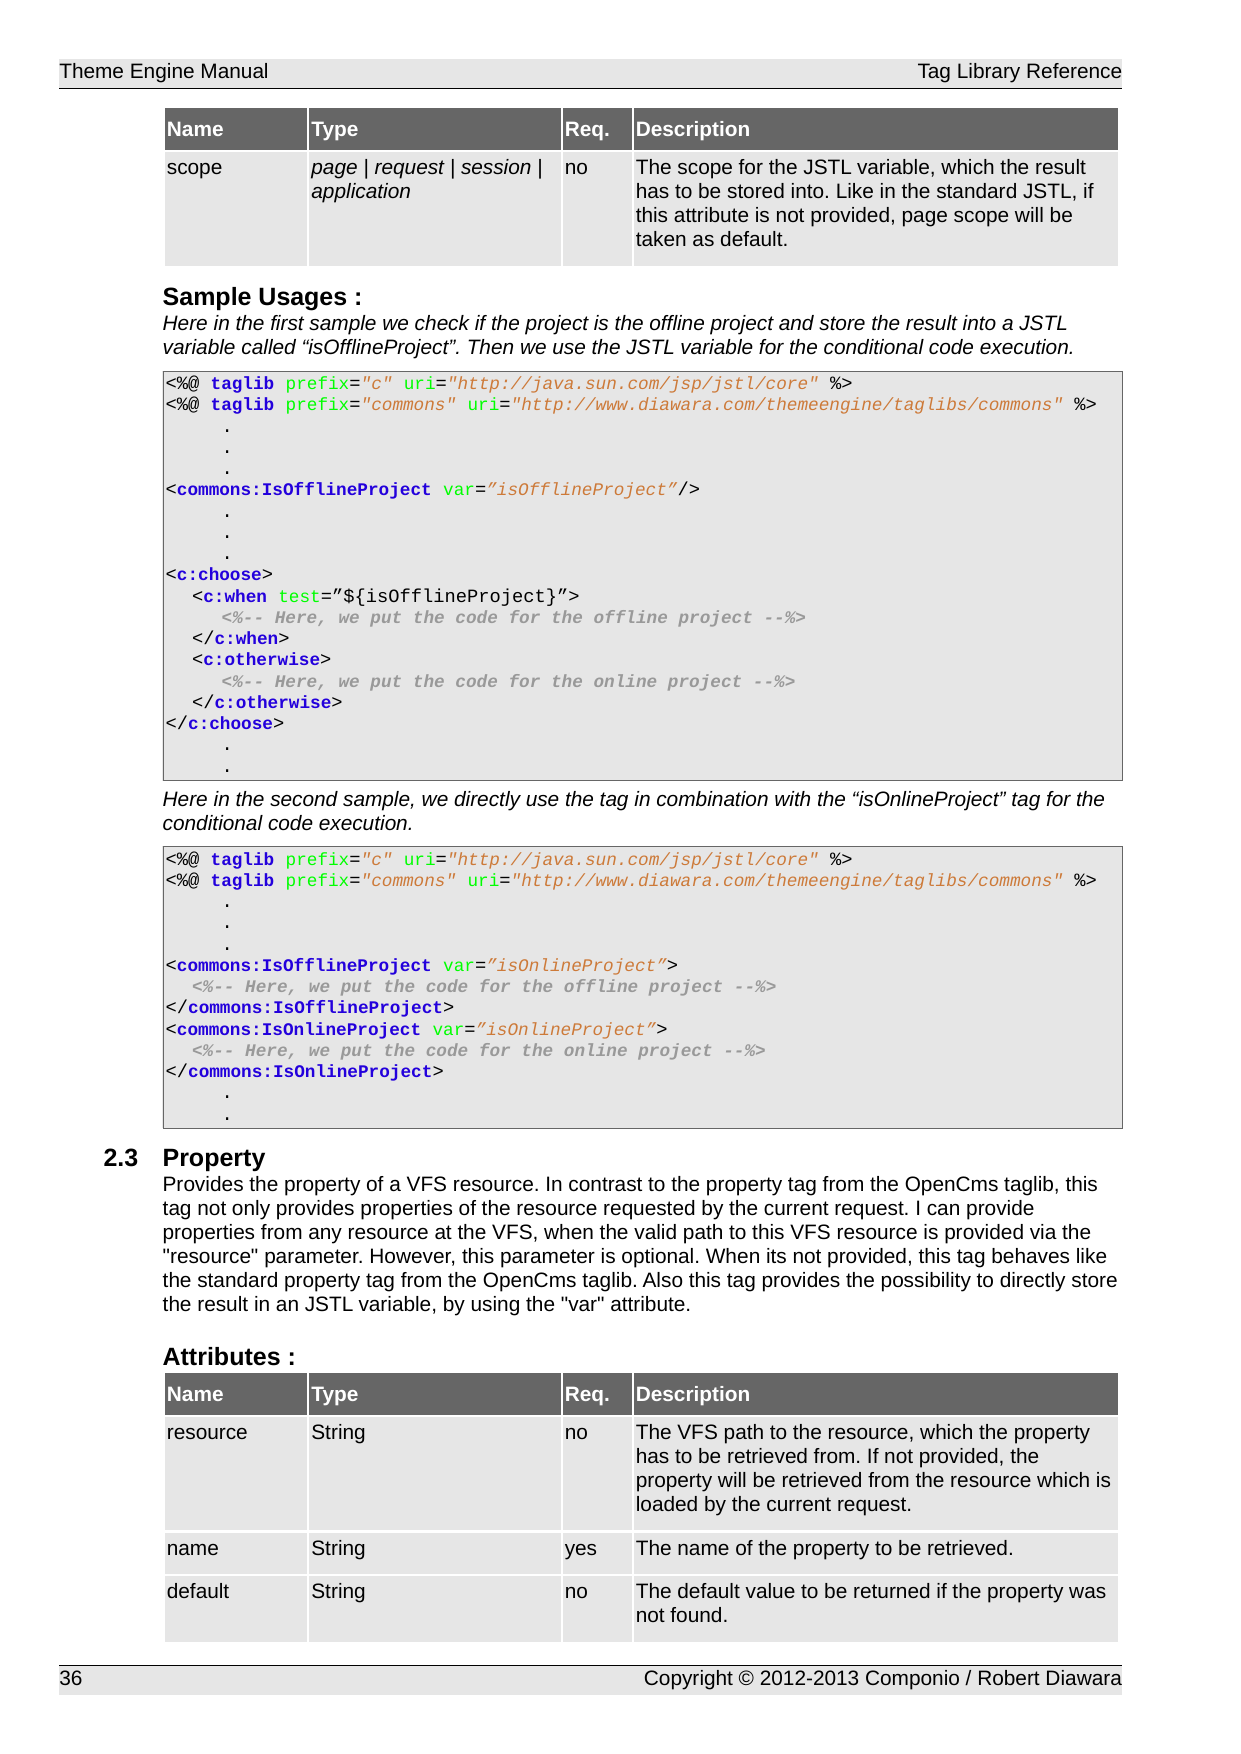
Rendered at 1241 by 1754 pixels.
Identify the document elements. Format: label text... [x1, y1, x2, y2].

table_header Description [634, 108, 1118, 150]
table_cell The scope for the JSTL variable, which the result has to be stored into. Like in the standard JSTL, if this attribute is not provided, page scope will be taken as default. [634, 152, 1118, 266]
text <%@ taglib prefix="c" uri="http://java.sun.com/jsp/jstl/core" %> <%@ taglib prefix="commons" uri="http://www.diawara.com/themeengine/taglibs/commons" %> . . . <commons:IsOfflineProject var=”isOnlineProject”> <%-- Here, we put the code for the offline project --%> </commons:IsOfflineProject> <commons:IsOnlineProject var=”isOnlineProject”> <%-- Here, we put the code for the online project --%> </commons:IsOnlineProject> . . [164, 847, 1122, 1128]
table_header Name [165, 1373, 307, 1415]
subtitle Attributes : [162, 1342, 1122, 1371]
table_cell scope [165, 152, 307, 266]
table_cell String [309, 1417, 561, 1530]
table_header Req. [563, 108, 632, 150]
subtitle Sample Usages : [162, 282, 1122, 311]
subtitle Property [103, 1143, 1122, 1172]
table_cell yes [563, 1533, 632, 1574]
table_cell The default value to be returned if the property was not found. [634, 1576, 1118, 1642]
table_cell String [309, 1576, 561, 1642]
table_cell The VFS path to the resource, which the property has to be retrieved from. If not provided, the property will be retrieved from the resource which is loaded by the current request. [634, 1417, 1118, 1530]
table_header Type [309, 1373, 561, 1415]
table_header Type [309, 108, 561, 150]
table_cell no [563, 1576, 632, 1642]
text Here in the second sample, we directly use the tag in combination with the “isOnlineProject” tag for the conditional code execution. [162, 787, 1122, 834]
table_cell page | request | session | application [309, 152, 561, 266]
table_cell no [563, 1417, 632, 1530]
text <%@ taglib prefix="c" uri="http://java.sun.com/jsp/jstl/core" %> <%@ taglib prefix="commons" uri="http://www.diawara.com/themeengine/taglibs/commons" %> . . . <commons:IsOfflineProject var=”isOfflineProject”/> . . . <c:choose> <c:when test=”${isOfflineProject}”> <%-- Here, we put the code for the offline project --%> </c:when> <c:otherwise> <%-- Here, we put the code for the online project --%> </c:otherwise> </c:choose> . . [164, 372, 1122, 780]
table_cell no [563, 152, 632, 266]
table_cell String [309, 1533, 561, 1574]
text Here in the first sample we check if the project is the offline project and store the result into a JSTL variable called “isOfflineProject”. Then we use the JSTL variable for the conditional code execution. [162, 311, 1122, 359]
text Provides the property of a VFS resource. In contrast to the property tag from the OpenCms taglib, this tag not only provides properties of the resource requested by the current request. I can provide properties from any resource at the VFS, when the valid path to this VFS resource is provided via the "resource" parameter. However, this parameter is optional. When its not provided, this tag behaves like the standard property tag from the OpenCms taglib. Also this tag provides the possibility to directly store the result in an JSTL variable, by using the "var" attribute. [162, 1172, 1122, 1316]
table_cell resource [165, 1417, 307, 1530]
table_cell default [165, 1576, 307, 1642]
table_cell name [165, 1533, 307, 1574]
table_header Description [634, 1373, 1118, 1415]
table_cell The name of the property to be retrieved. [634, 1533, 1118, 1574]
table_header Name [165, 108, 307, 150]
table_header Req. [563, 1373, 632, 1415]
